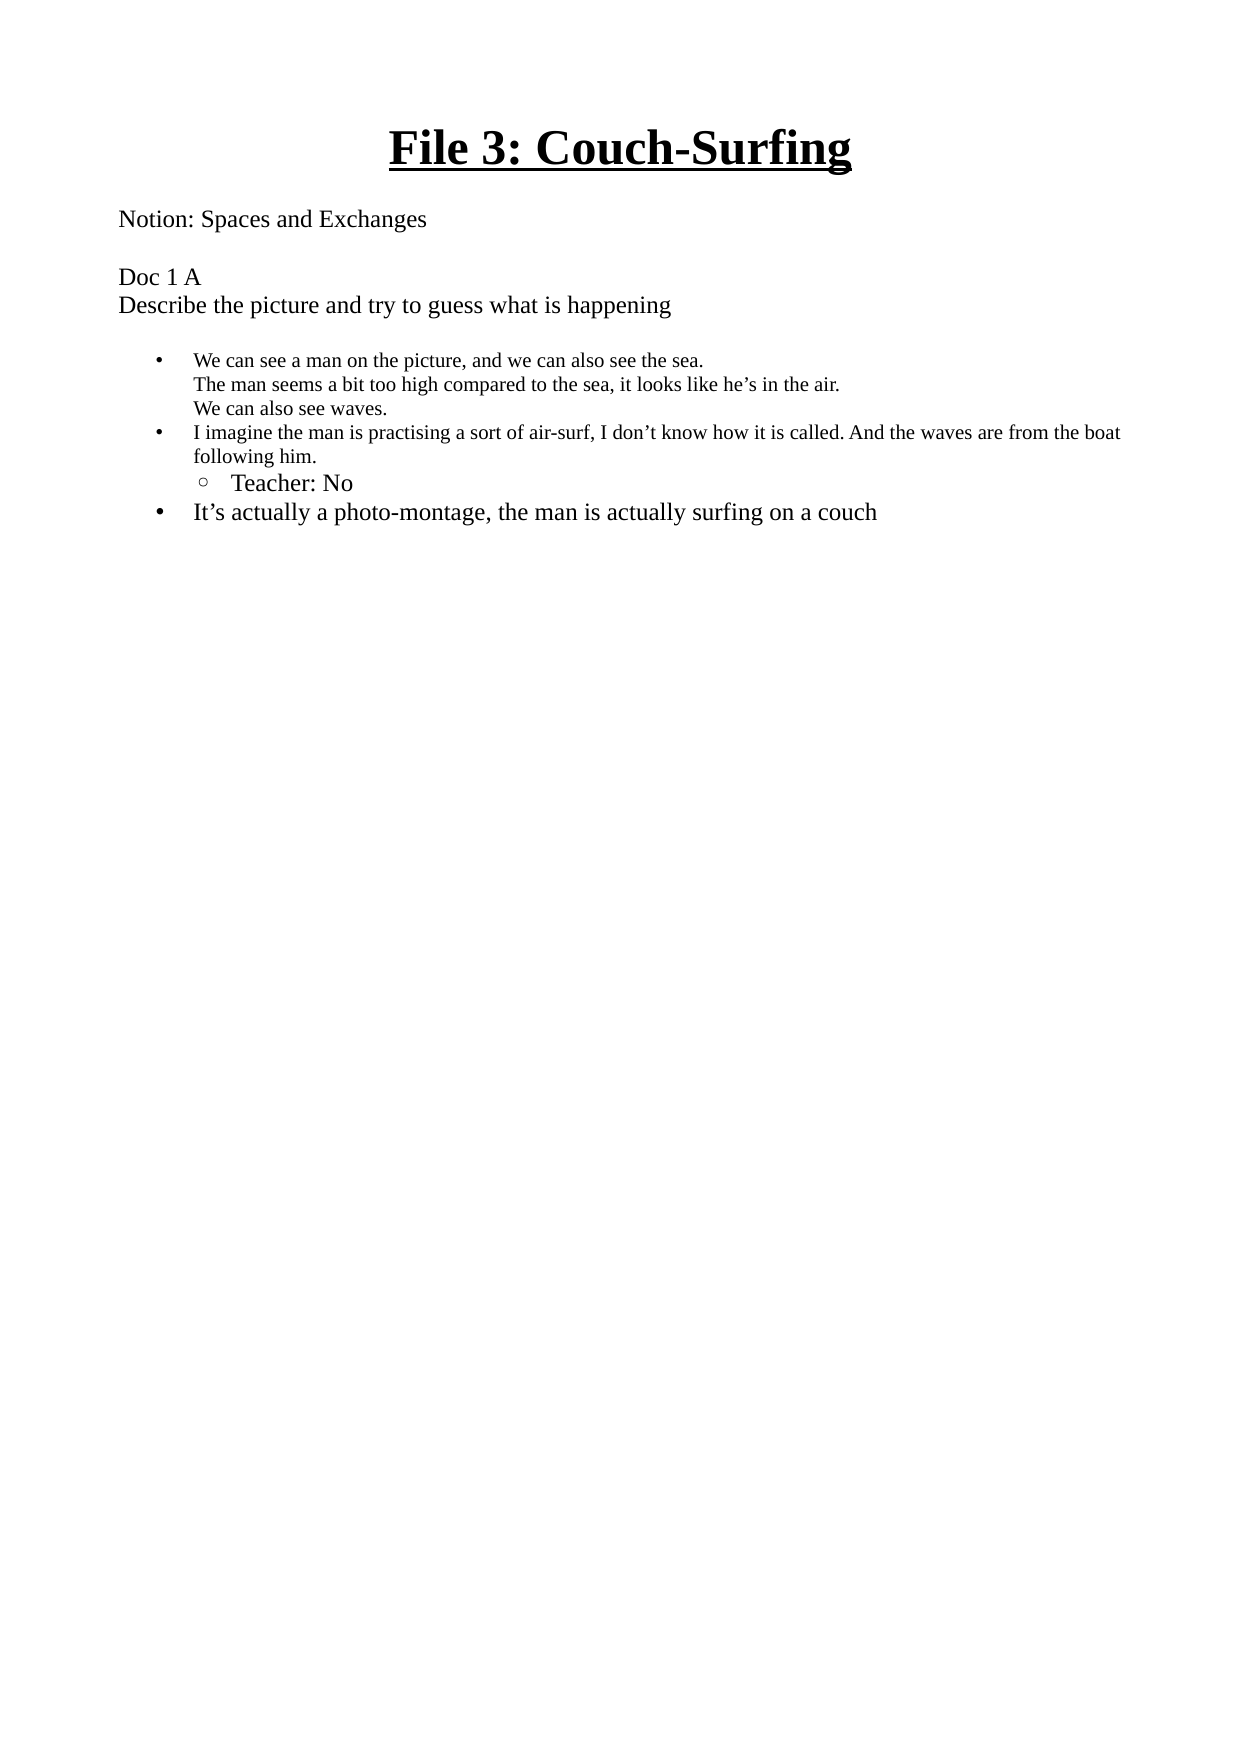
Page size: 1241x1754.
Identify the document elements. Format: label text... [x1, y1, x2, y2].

list It’s actually a photo-montage, the man is actually surfing on a couch [156, 497, 1122, 526]
list I imagine the man is practising a sort of air-surf, I don’t know how it is called. And the waves are from the boat following him. [156, 420, 1122, 468]
text File 3: Couch-Surfing [118, 118, 1122, 176]
list We can see a man on the picture, and we can also see the sea. [156, 348, 1122, 372]
list Teacher: No [193, 468, 1122, 497]
text Doc 1 A [118, 262, 1122, 291]
list We can also see waves. [156, 396, 1122, 420]
text Describe the picture and try to guess what is happening [118, 291, 1122, 319]
text Notion: Spaces and Exchanges [118, 204, 1122, 233]
list The man seems a bit too high compared to the sea, it looks like he’s in the air. [156, 372, 1122, 396]
